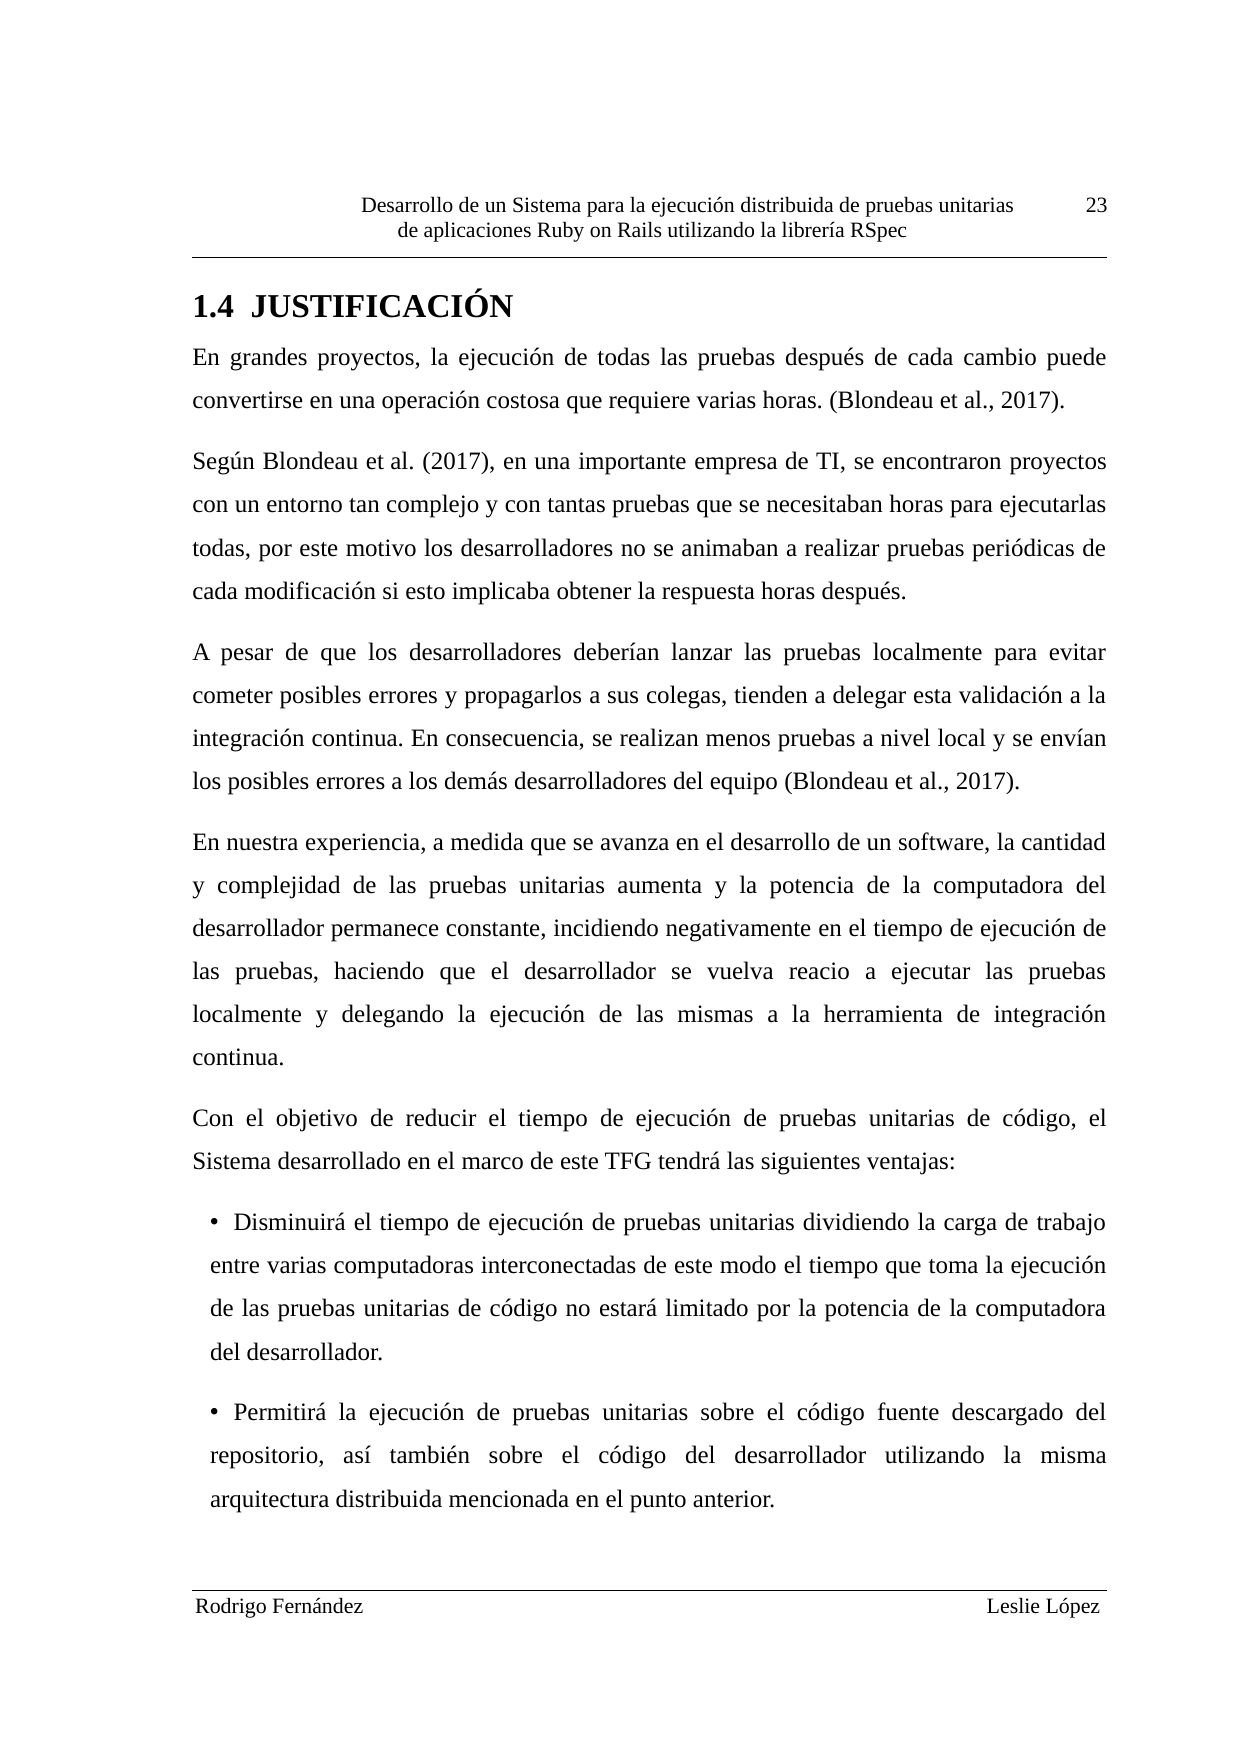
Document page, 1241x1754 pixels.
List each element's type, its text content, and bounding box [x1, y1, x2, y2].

text En grandes proyectos, la ejecución de todas las pruebas después de cada cambio puede convertirse en una operación costosa que requiere varias horas. (Blondeau et al., 2017)⁠. [192, 342, 1107, 414]
list Permitirá la ejecución de pruebas unitarias sobre el código fuente descargado del repositorio, así también sobre el código del desarrollador utilizando la misma arquitectura distribuida mencionada en el punto anterior. [210, 1397, 1107, 1512]
list Disminuirá el tiempo de ejecución de pruebas unitarias dividiendo la carga de trabajo entre varias computadoras interconectadas de este modo el tiempo que toma la ejecución de las pruebas unitarias de código no estará limitado por la potencia de la computadora del desarrollador. [210, 1207, 1107, 1365]
text A pesar de que los desarrolladores deberían lanzar las pruebas localmente para evitar cometer posibles errores y propagarlos a sus colegas, tienden a delegar esta validación a la integración continua. En consecuencia, se realizan menos pruebas a nivel local y se envían los posibles errores a los demás desarrolladores del equipo (Blondeau et al., 2017).⁠ [192, 637, 1107, 795]
text Según Blondeau et al. (2017)⁠, en una importante empresa de TI, se encontraron proyectos con un entorno tan complejo y con tantas pruebas que se necesitaban horas para ejecutarlas todas, por este motivo los desarrolladores no se animaban a realizar pruebas periódicas de cada modificación si esto implicaba obtener la respuesta horas después. [192, 446, 1107, 604]
subtitle Justificación [192, 286, 1107, 325]
text En nuestra experiencia, a medida que se avanza en el desarrollo de un software, la cantidad y complejidad de las pruebas unitarias aumenta y la potencia de la computadora del desarrollador permanece constante, incidiendo negativamente en el tiempo de ejecución de las pruebas, haciendo que el desarrollador se vuelva reacio a ejecutar las pruebas localmente y delegando la ejecución de las mismas a la herramienta de integración continua. [192, 827, 1107, 1071]
text Con el objetivo de reducir el tiempo de ejecución de pruebas unitarias de código, el Sistema desarrollado en el marco de este TFG tendrá las siguientes ventajas: [192, 1103, 1107, 1175]
